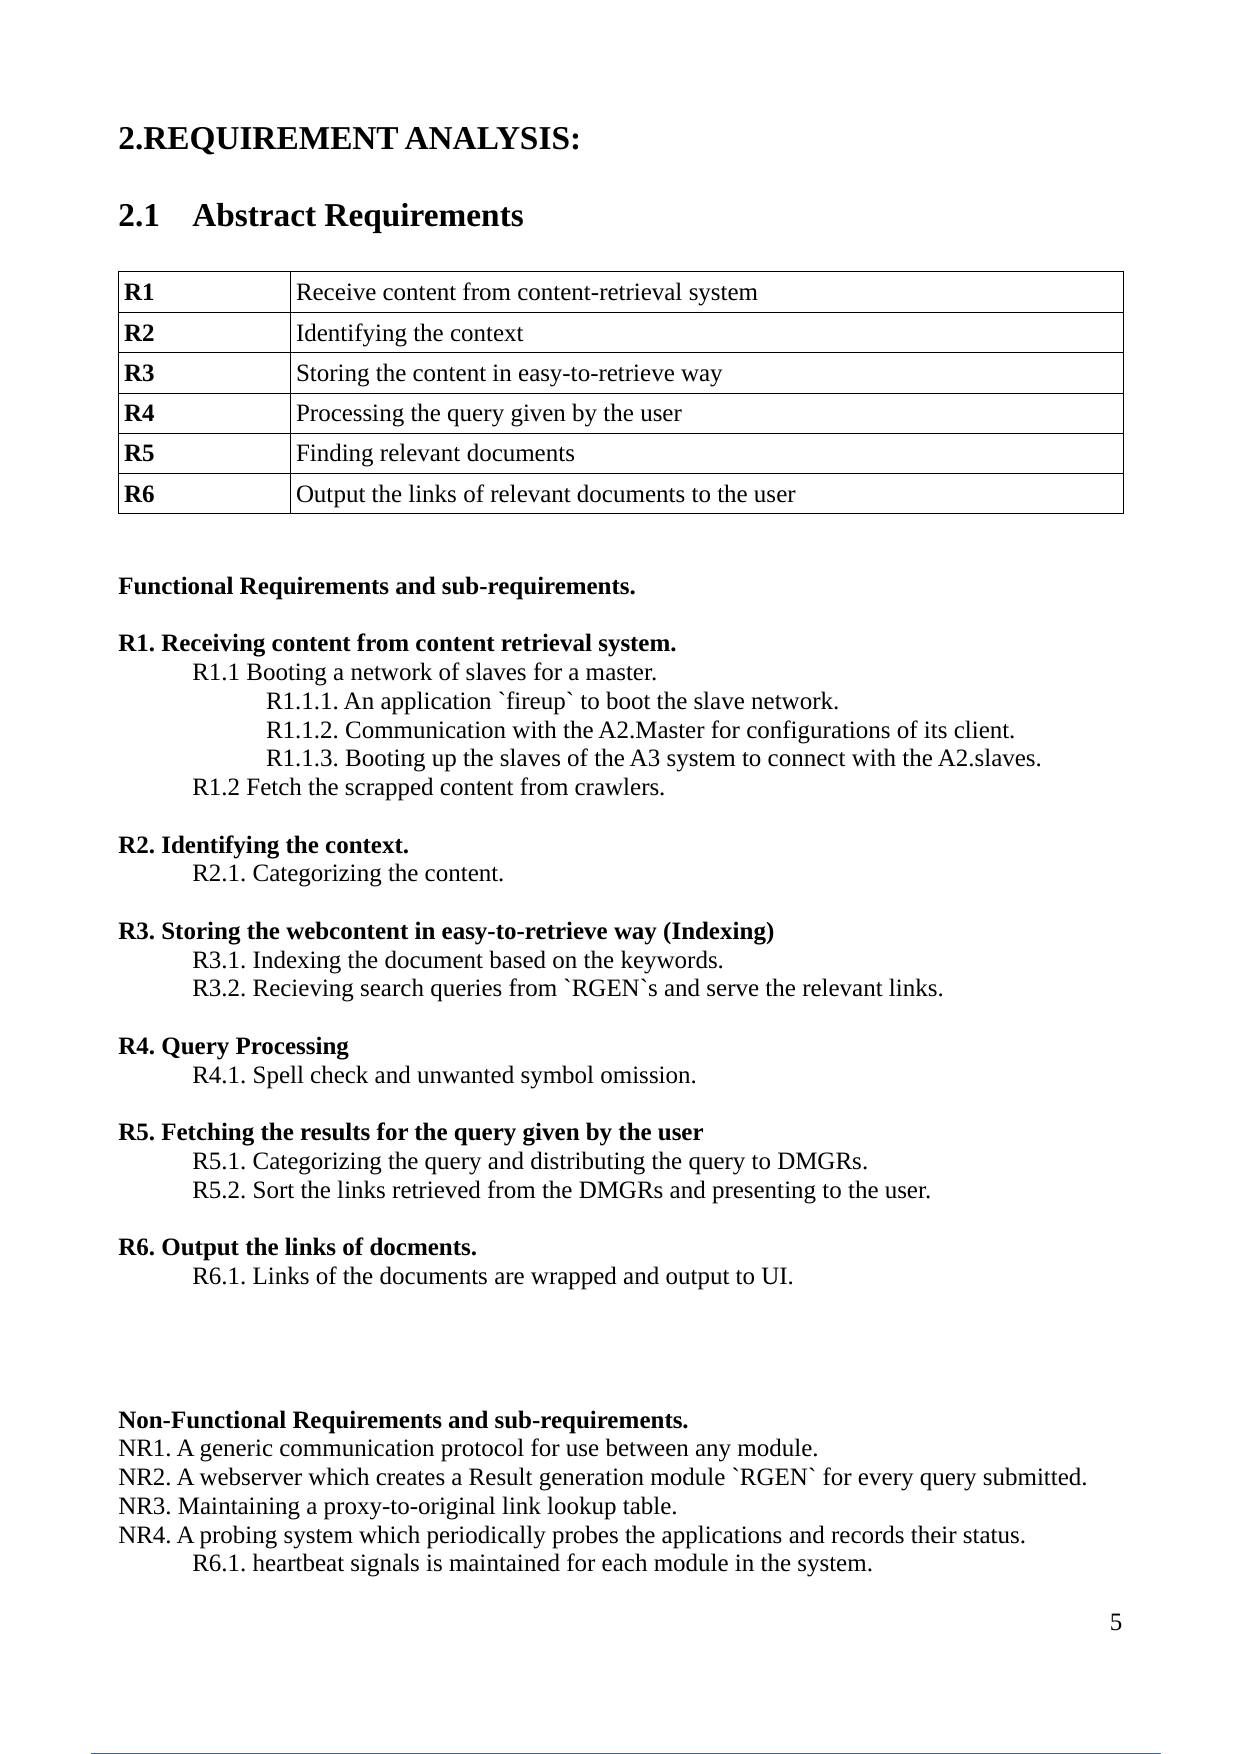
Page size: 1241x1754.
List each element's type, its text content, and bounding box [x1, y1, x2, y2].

table_header R1 [119, 272, 290, 312]
text NR4. A probing system which periodically probes the applications and records their status. [118, 1520, 1122, 1548]
text R3. Storing the webcontent in easy-to-retrieve way (Indexing) [118, 916, 1122, 945]
text R1.1.3. Booting up the slaves of the A3 system to connect with the A2.slaves. [118, 743, 1122, 772]
text R1.2 Fetch the scrapped content from crawlers. [118, 772, 1122, 801]
text R6. Output the links of docments. [118, 1232, 1122, 1261]
text R4.1. Spell check and unwanted symbol omission. [118, 1060, 1122, 1088]
text R4. Query Processing [118, 1031, 1122, 1060]
text R5.2. Sort the links retrieved from the DMGRs and presenting to the user. [118, 1175, 1122, 1203]
text R6.1. heartbeat signals is maintained for each module in the system. [118, 1548, 1122, 1577]
text R2. Identifying the context. [118, 830, 1122, 858]
text R3.2. Recieving search queries from `RGEN`s and serve the relevant links. [118, 973, 1122, 1002]
table_cell R2 [119, 313, 290, 352]
text R6.1. Links of the documents are wrapped and output to UI. [118, 1261, 1122, 1290]
table_cell Output the links of relevant documents to the user [291, 474, 1123, 513]
table_header Receive content from content-retrieval system [291, 272, 1123, 312]
text R1.1 Booting a network of slaves for a master. [118, 657, 1122, 686]
text NR2. A webserver which creates a Result generation module `RGEN` for every query submitted. [118, 1462, 1122, 1491]
table_cell R5 [119, 434, 290, 473]
table_cell R6 [119, 474, 290, 513]
text R1.1.2. Communication with the A2.Master for configurations of its client. [118, 715, 1122, 743]
text NR3. Maintaining a proxy-to-original link lookup table. [118, 1491, 1122, 1520]
table_cell Storing the content in easy-to-retrieve way [291, 353, 1123, 392]
table_cell Finding relevant documents [291, 434, 1123, 473]
table_cell Processing the query given by the user [291, 394, 1123, 433]
text 2.REQUIREMENT ANALYSIS: [118, 118, 1122, 156]
text R1. Receiving content from content retrieval system. [118, 628, 1122, 657]
text 2.1 Abstract Requirements [118, 195, 1122, 233]
table_cell Identifying the context [291, 313, 1123, 352]
text R1.1.1. An application `fireup` to boot the slave network. [118, 686, 1122, 715]
text Non-Functional Requirements and sub-requirements. [118, 1405, 1122, 1433]
table_cell R3 [119, 353, 290, 392]
text R3.1. Indexing the document based on the keywords. [118, 945, 1122, 973]
text R5.1. Categorizing the query and distributing the query to DMGRs. [118, 1146, 1122, 1175]
text R5. Fetching the results for the query given by the user [118, 1117, 1122, 1146]
text NR1. A generic communication protocol for use between any module. [118, 1433, 1122, 1462]
text R2.1. Categorizing the content. [118, 858, 1122, 887]
table_cell R4 [119, 394, 290, 433]
text Functional Requirements and sub-requirements. [118, 571, 1122, 600]
